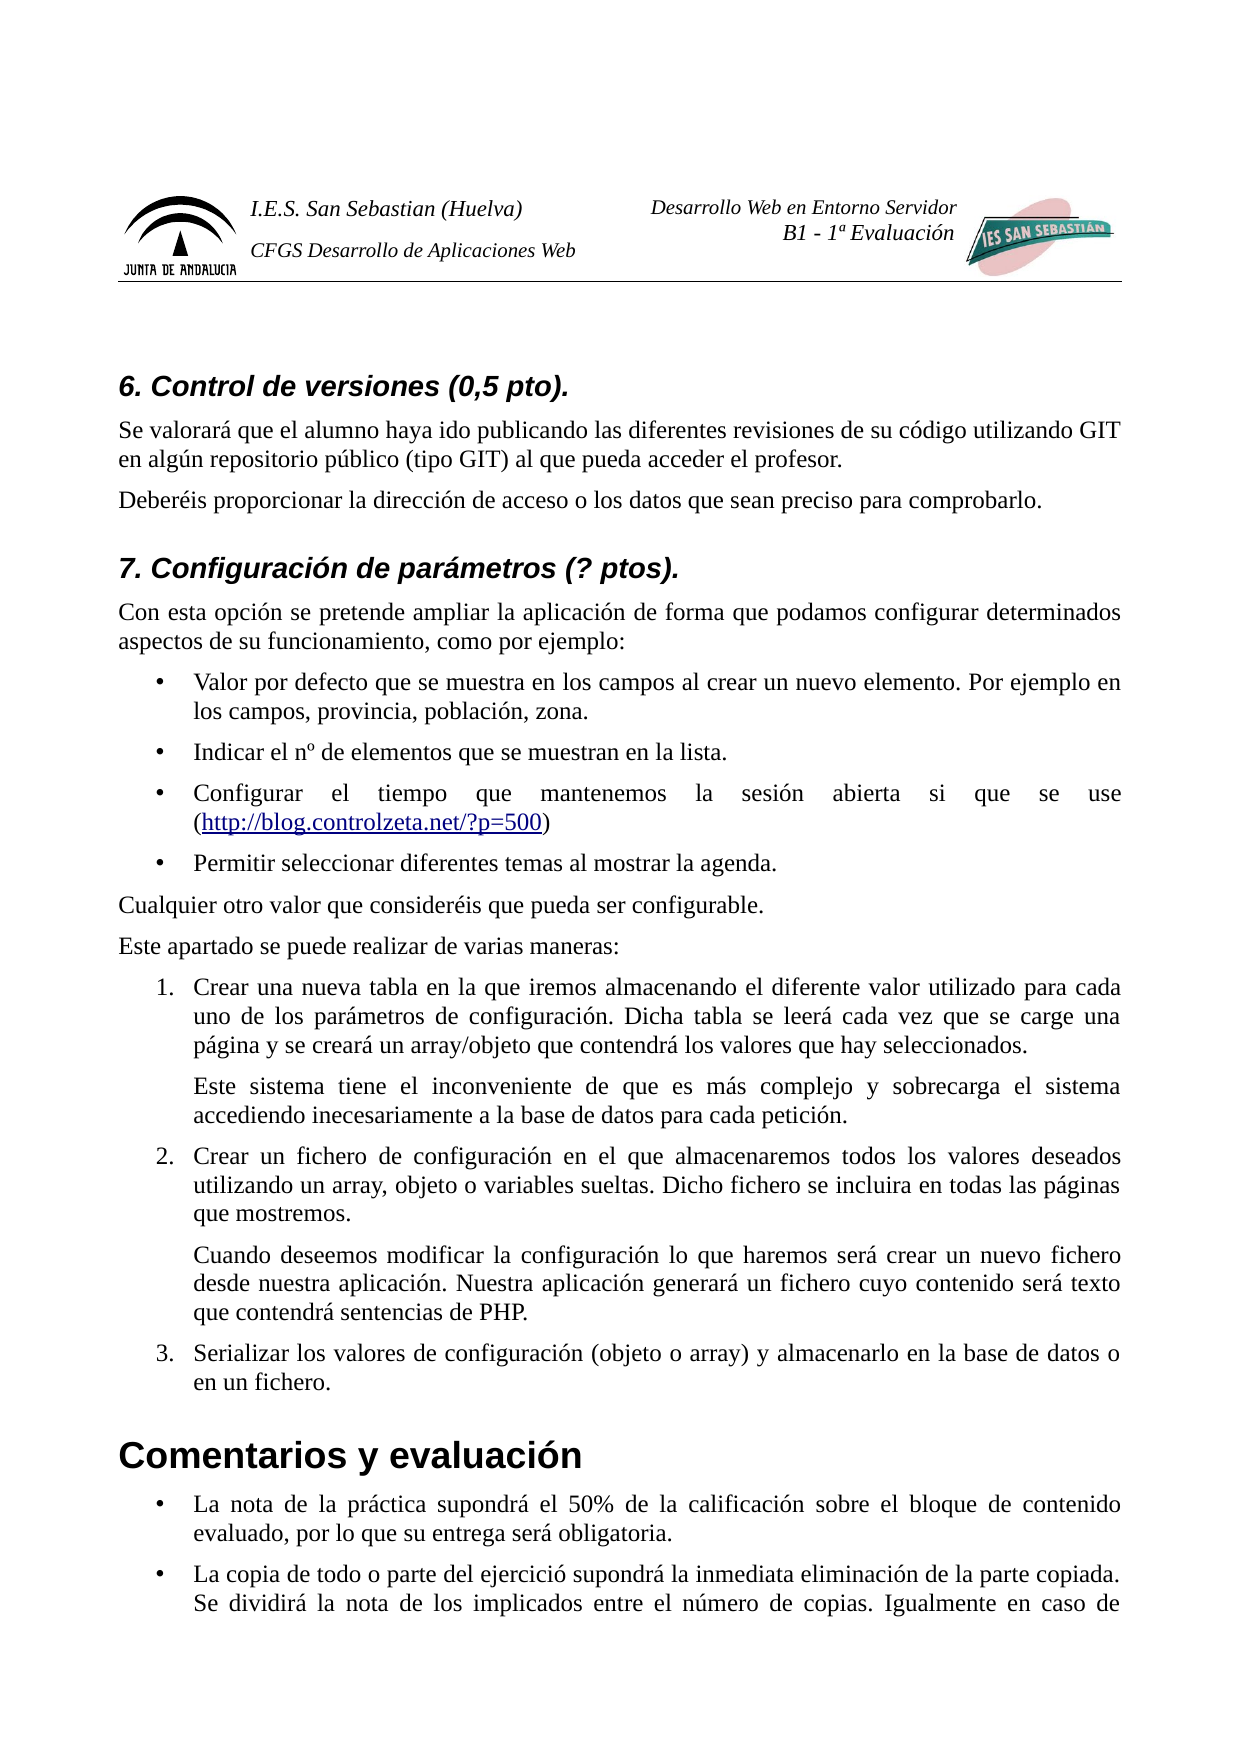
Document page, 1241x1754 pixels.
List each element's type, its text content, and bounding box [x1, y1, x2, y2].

list Configurar el tiempo que mantenemos la sesión abierta si que se use (http://blog.controlzeta.net/?p=500) [156, 778, 1122, 836]
list Indicar el nº de elementos que se muestran en la lista. [156, 737, 1122, 766]
list Permitir seleccionar diferentes temas al mostrar la agenda. [156, 848, 1122, 877]
list La nota de la práctica supondrá el 50% de la calificación sobre el bloque de contenido evaluado, por lo que su entrega será obligatoria. [156, 1489, 1122, 1547]
list Crear un fichero de configuración en el que almacenaremos todos los valores deseados utilizando un array, objeto o variables sueltas. Dicho fichero se incluira en todas las páginas que mostremos. [156, 1141, 1122, 1227]
text Se valorará que el alumno haya ido publicando las diferentes revisiones de su código utilizando GIT en algún repositorio público (tipo GIT) al que pueda acceder el profesor. [118, 415, 1122, 472]
list Cuando deseemos modificar la configuración lo que haremos será crear un nuevo fichero desde nuestra aplicación. Nuestra aplicación generará un fichero cuyo contenido será texto que contendrá sentencias de PHP. [156, 1240, 1122, 1326]
list Serializar los valores de configuración (objeto o array) y almacenarlo en la base de datos o en un fichero. [156, 1338, 1122, 1396]
list Este sistema tiene el inconveniente de que es más complejo y sobrecarga el sistema accediendo inecesariamente a la base de datos para cada petición. [156, 1071, 1122, 1128]
list Crear una nueva tabla en la que iremos almacenando el diferente valor utilizado para cada uno de los parámetros de configuración. Dicha tabla se leerá cada vez que se carge una página y se creará un array/objeto que contendrá los valores que hay seleccionados. [156, 972, 1122, 1058]
list La copia de todo o parte del ejercició supondrá la inmediata eliminación de la parte copiada. Se dividirá la nota de los implicados entre el número de copias. Igualmente en caso de [156, 1559, 1122, 1617]
text Cualquier otro valor que consideréis que pueda ser configurable. [118, 890, 1122, 918]
list Valor por defecto que se muestra en los campos al crear un nuevo elemento. Por ejemplo en los campos, provincia, población, zona. [156, 667, 1122, 725]
picture [963, 195, 1117, 277]
text Con esta opción se pretende ampliar la aplicación de forma que podamos configurar determinados aspectos de su funcionamiento, como por ejemplo: [118, 597, 1122, 655]
text Deberéis proporcionar la dirección de acceso o los datos que sean preciso para comprobarlo. [118, 485, 1122, 514]
subtitle 7. Configuración de parámetros (? ptos). [118, 551, 1122, 585]
text Este apartado se puede realizar de varias maneras: [118, 931, 1122, 960]
subtitle 6. Control de versiones (0,5 pto). [118, 369, 1122, 402]
subtitle Comentarios y evaluación [118, 1433, 1122, 1477]
